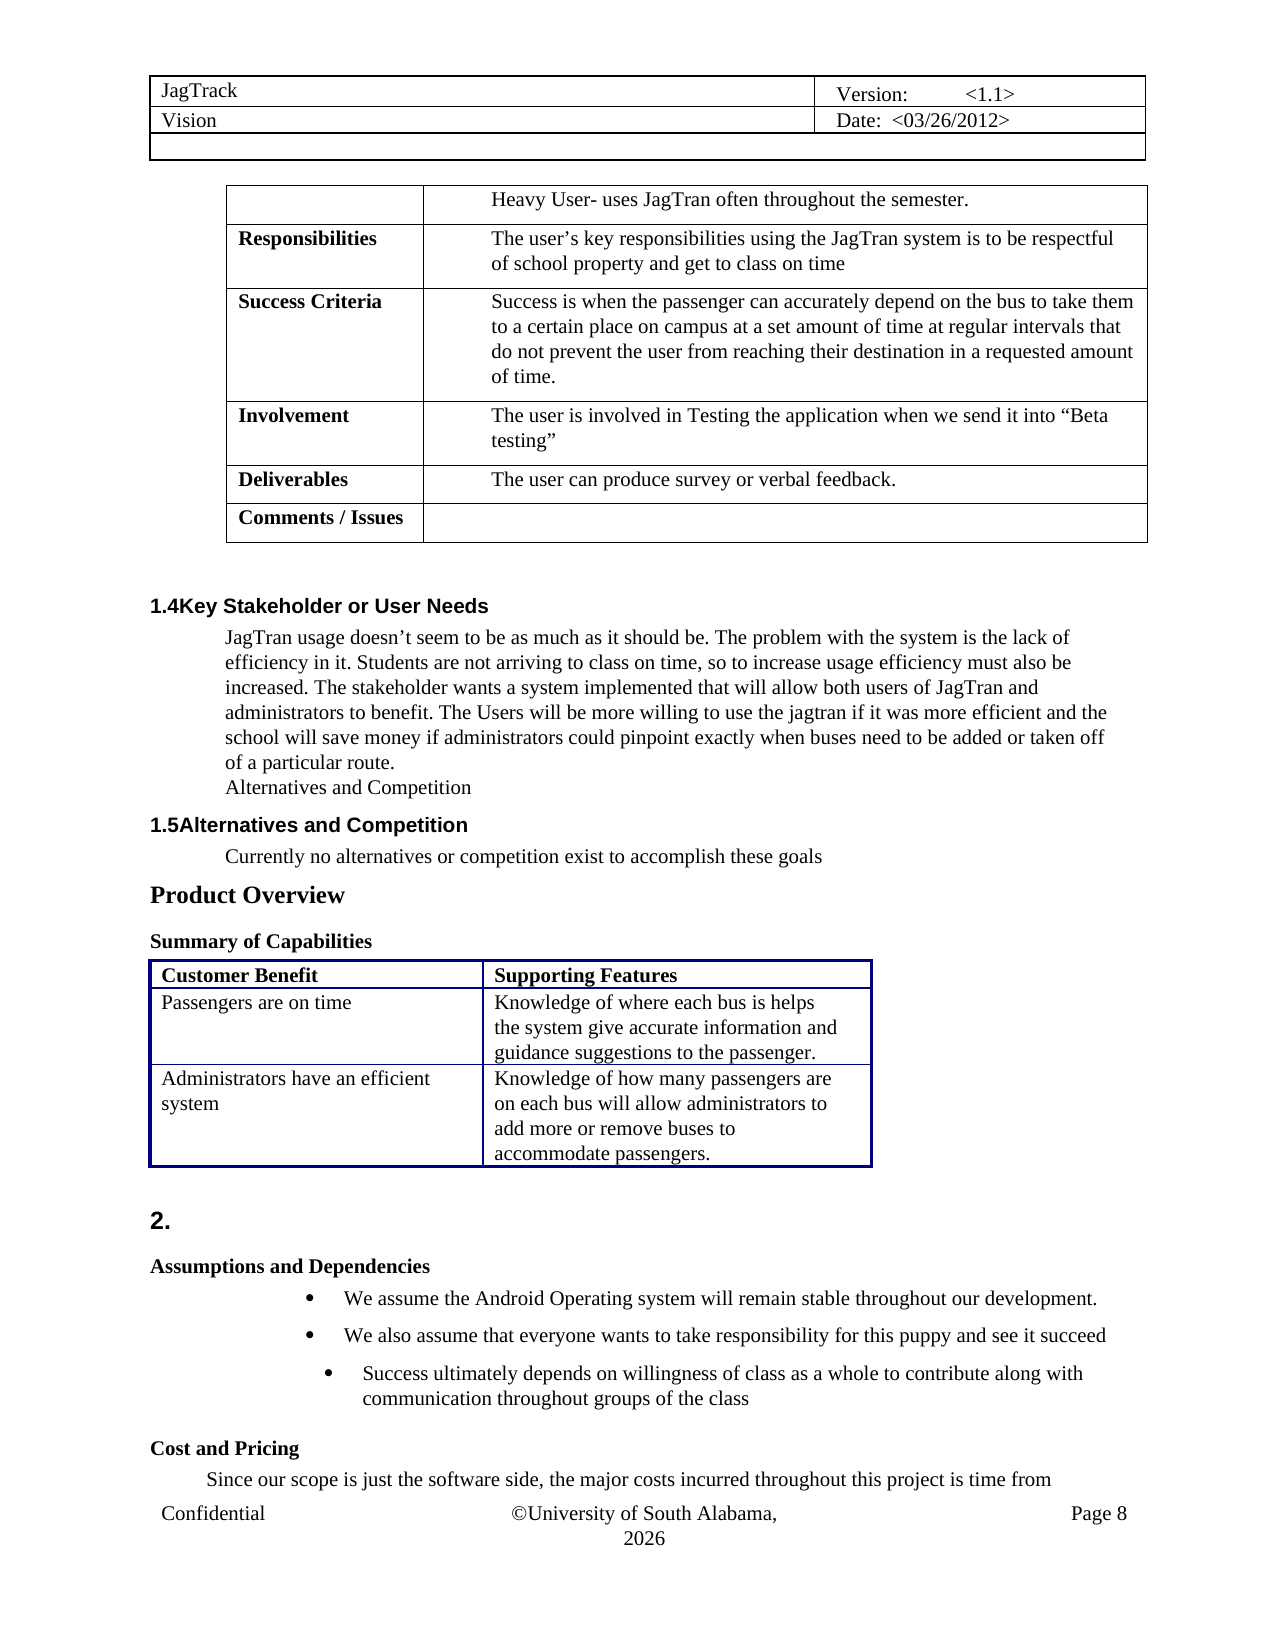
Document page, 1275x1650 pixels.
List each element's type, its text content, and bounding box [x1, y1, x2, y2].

table_cell Comments / Issues [227, 504, 423, 542]
text Alternatives and Competition [150, 774, 1125, 799]
text Currently no alternatives or competition exist to accomplish these goals [225, 843, 1125, 868]
subtitle Alternatives and Competition [150, 811, 1125, 836]
subtitle Summary of Capabilities [150, 928, 1125, 953]
list We assume the Android Operating system will remain stable throughout our development. [306, 1284, 1125, 1309]
table_cell Success Criteria [227, 289, 423, 401]
table_cell [424, 504, 1147, 542]
subtitle Assumptions and Dependencies [150, 1253, 1125, 1278]
table_header Supporting Features [484, 962, 870, 987]
list Success ultimately depends on willingness of class as a whole to contribute along with communication throughout groups of the class [325, 1359, 1125, 1409]
table_cell The user is involved in Testing the application when we send it into “Beta testing” [424, 402, 1147, 464]
subtitle Cost and Pricing [150, 1434, 1125, 1459]
table_cell Responsibilities [227, 225, 423, 287]
table_cell Passengers are on time [152, 989, 482, 1064]
table_cell Success is when the passenger can accurately depend on the bus to take them to a certain place on campus at a set amount of time at regular intervals that do not prevent the user from reaching their destination in a requested amount of time. [424, 289, 1147, 401]
table_cell Knowledge of how many passengers are on each bus will allow administrators to add more or remove buses to accommodate passengers. [484, 1065, 870, 1165]
table_cell Involvement [227, 402, 423, 464]
text JagTran usage doesn’t seem to be as much as it should be. The problem with the system is the lack of efficiency in it. Students are not arriving to class on time, so to increase usage efficiency must also be increased. The stakeholder wants a system implemented that will allow both users of JagTran and administrators to benefit. The Users will be more willing to use the jagtran if it was more efficient and the school will save money if administrators could pinpoint exactly when buses need to be added or taken off of a particular route. [225, 624, 1125, 774]
table_cell Knowledge of where each bus is helps the system give accurate information and guidance suggestions to the passenger. [484, 989, 870, 1064]
subtitle Key Stakeholder or User Needs [150, 593, 1125, 618]
table_cell The user can produce survey or verbal feedback. [424, 466, 1147, 503]
table_cell Administrators have an efficient system [152, 1065, 482, 1165]
text Since our scope is just the software side, the major costs incurred throughout this project is time from [206, 1466, 1125, 1491]
table_cell Deliverables [227, 466, 423, 503]
list We also assume that everyone wants to take responsibility for this puppy and see it succeed [306, 1322, 1125, 1347]
table_cell [227, 186, 423, 224]
table_cell Heavy User- uses JagTran often throughout the semester. [424, 186, 1147, 224]
table_header Customer Benefit [152, 962, 482, 987]
subtitle Product Overview [150, 880, 1125, 909]
table_cell The user’s key responsibilities using the JagTran system is to be respectful of school property and get to class on time [424, 225, 1147, 287]
